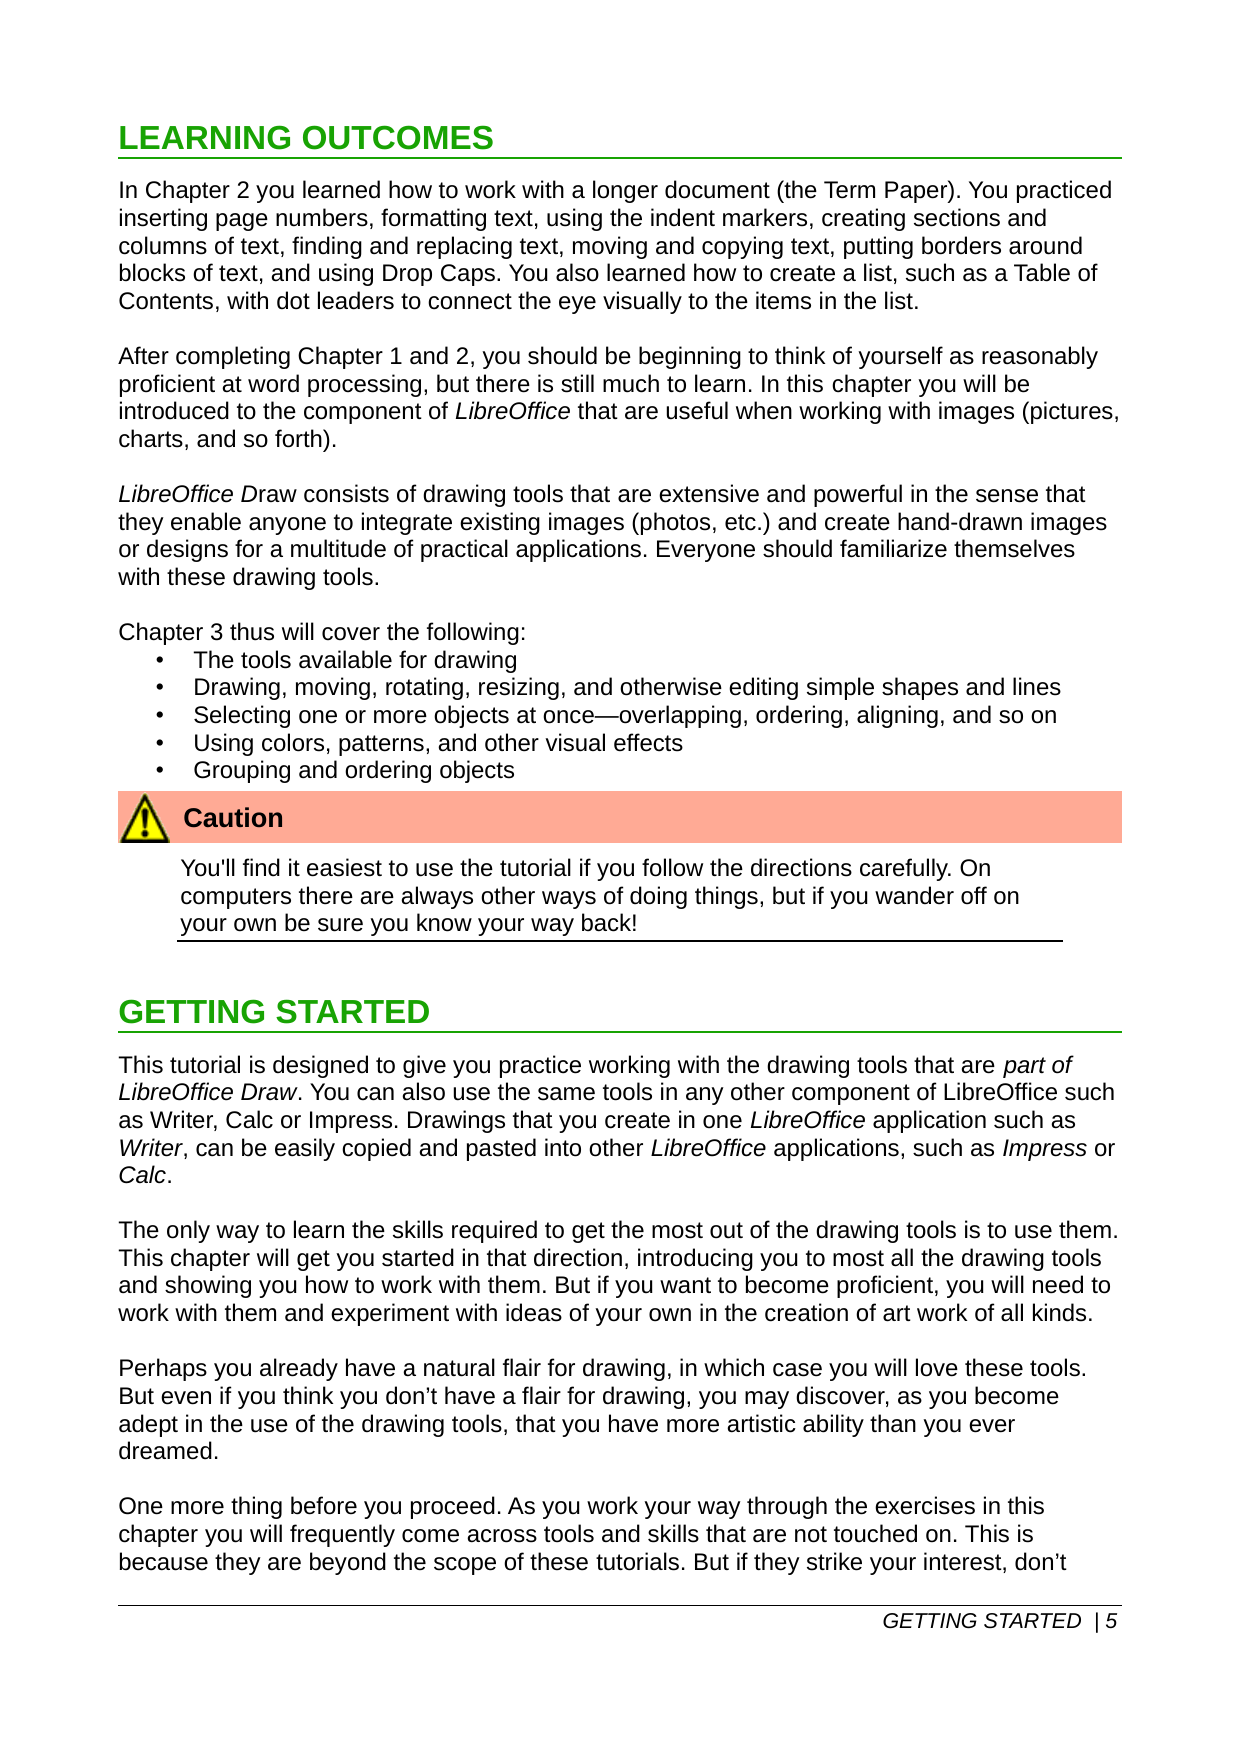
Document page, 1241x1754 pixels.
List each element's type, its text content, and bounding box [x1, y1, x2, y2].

picture [119, 792, 170, 843]
text LibreOffice Draw consists of drawing tools that are extensive and powerful in the sense that they enable anyone to integrate existing images (photos, etc.) and create hand-drawn images or designs for a multitude of practical applications. Everyone should familiarize themselves with these drawing tools. [118, 480, 1122, 590]
text One more thing before you proceed. As you work your way through the exercises in this chapter you will frequently come across tools and skills that are not touched on. This is because they are beyond the scope of these tutorials. But if they strike your interest, don’t [118, 1492, 1122, 1575]
text The only way to learn the skills required to get the most out of the drawing tools is to use them. This chapter will get you started in that direction, introducing you to most all the drawing tools and showing you how to work with them. But if you want to become proficient, you will need to work with them and experiment with ideas of your own in the creation of art work of all kinds. [118, 1216, 1122, 1327]
list Drawing, moving, rotating, resizing, and otherwise editing simple shapes and lines [156, 673, 1122, 701]
list The tools available for drawing [156, 646, 1122, 673]
text Chapter 3 thus will cover the following: [118, 618, 1122, 646]
text In Chapter 2 you learned how to work with a longer document (the Term Paper). You practiced inserting page numbers, formatting text, using the indent markers, creating sections and columns of text, finding and replacing text, moving and copying text, putting borders around blocks of text, and using Drop Caps. You also learned how to create a list, such as a Table of Contents, with dot leaders to connect the eye visually to the items in the list. [118, 176, 1122, 314]
text This tutorial is designed to give you practice working with the drawing tools that are part of LibreOffice Draw. You can also use the same tools in any other component of LibreOffice such as Writer, Calc or Impress. Drawings that you create in one LibreOffice application such as Writer, can be easily copied and pasted into other LibreOffice applications, such as Impress or Calc. [118, 1051, 1122, 1189]
text You'll find it easiest to use the tutorial if you follow the directions carefully. On computers there are always other ways of doing things, but if you wander off on your own be sure you know your way back! [177, 851, 1063, 940]
subtitle Caution [118, 791, 1122, 843]
subtitle LEARNING OUTCOMES [118, 118, 1122, 157]
list Grouping and ordering objects [156, 756, 1122, 784]
list Using colors, patterns, and other visual effects [156, 728, 1122, 756]
list Selecting one or more objects at once—overlapping, ordering, aligning, and so on [156, 701, 1122, 728]
subtitle GETTING STARTED [118, 992, 1122, 1031]
text Perhaps you already have a natural flair for drawing, in which case you will love these tools. But even if you think you don’t have a flair for drawing, you may discover, as you become adept in the use of the drawing tools, that you have more artistic ability than you ever dreamed. [118, 1354, 1122, 1465]
text After completing Chapter 1 and 2, you should be beginning to think of yourself as reasonably proficient at word processing, but there is still much to learn. In this chapter you will be introduced to the component of LibreOffice that are useful when working with images (pictures, charts, and so forth). [118, 342, 1122, 452]
